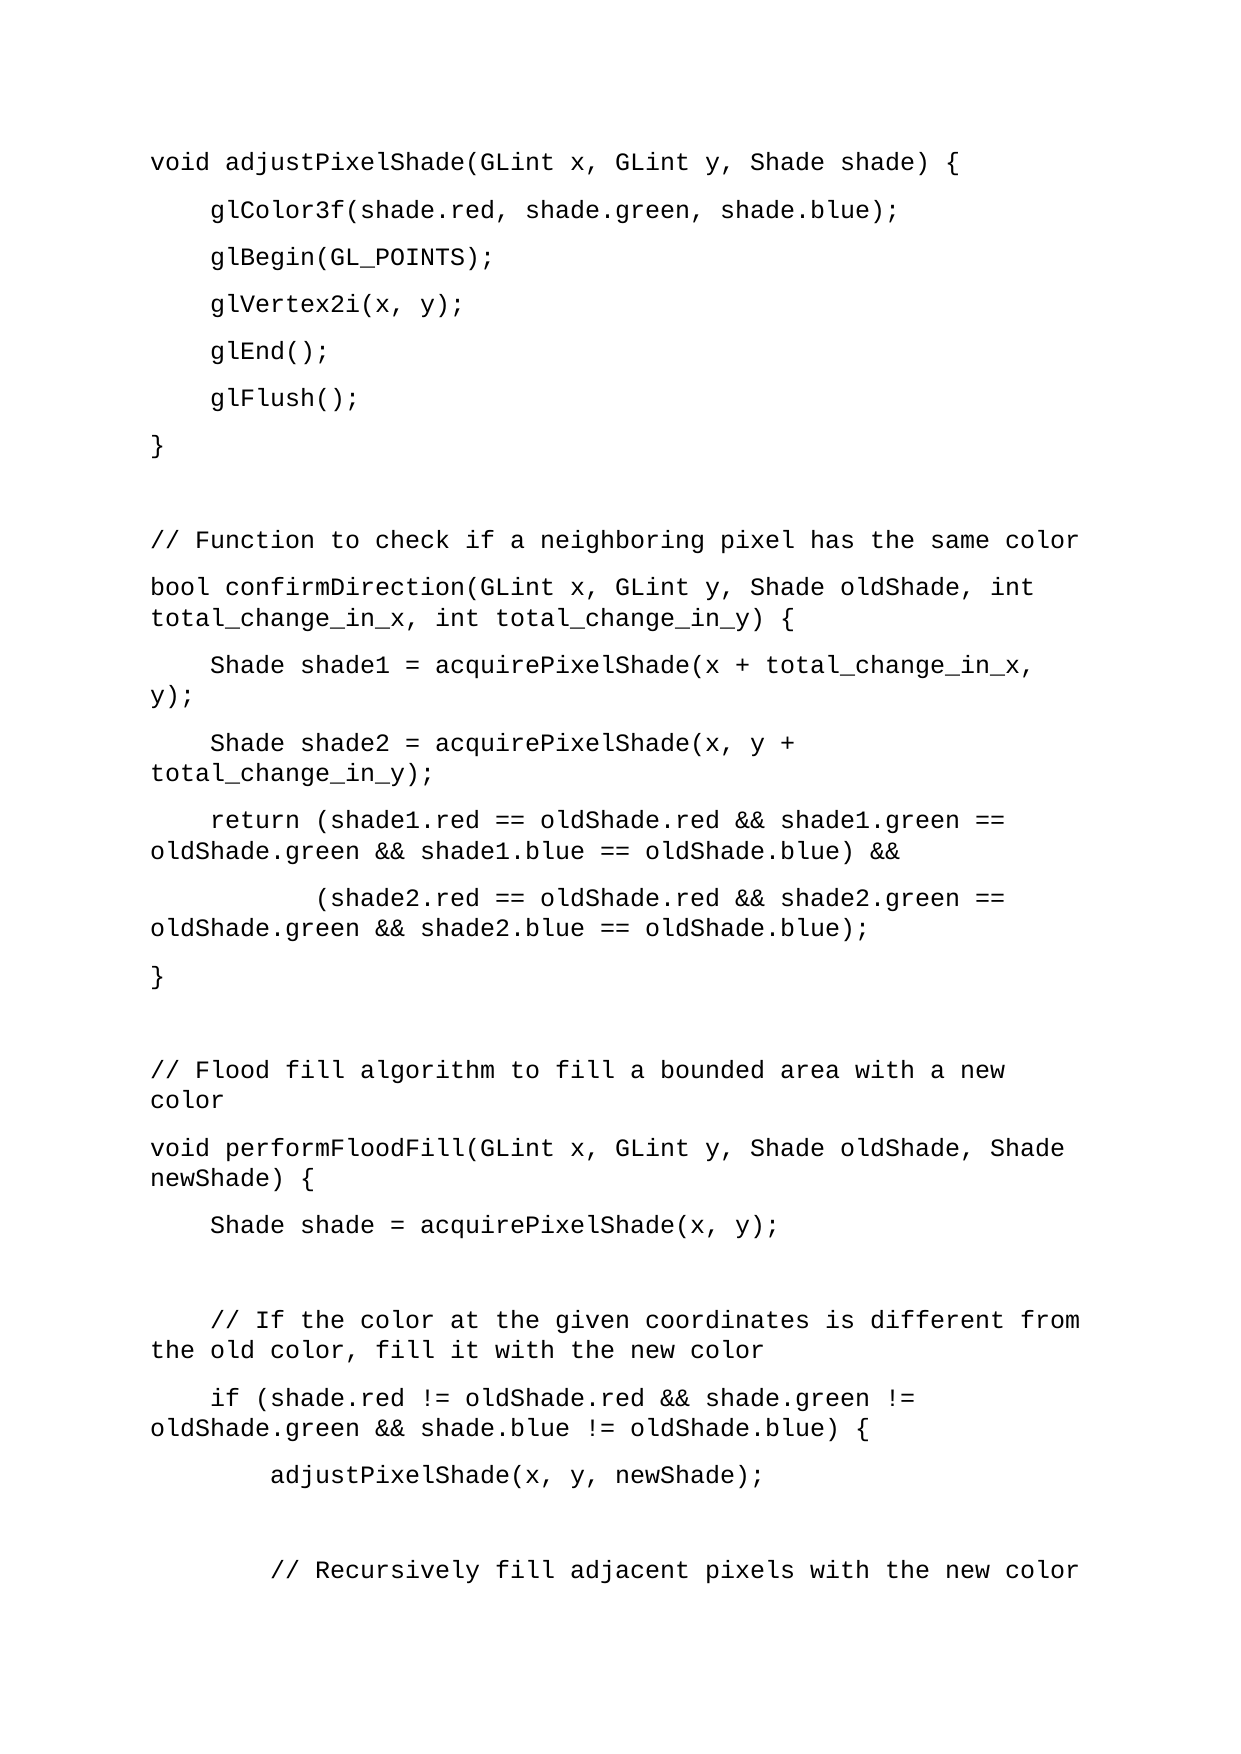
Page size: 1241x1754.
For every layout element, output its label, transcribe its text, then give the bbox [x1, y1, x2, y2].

text Shade shade2 = acquirePixelShade(x, y + total_change_in_y); [150, 730, 1090, 789]
text // If the color at the given coordinates is different from the old color, fill it with the new color [150, 1307, 1090, 1366]
text bool confirmDirection(GLint x, GLint y, Shade oldShade, int total_change_in_x, int total_change_in_y) { [150, 575, 1090, 633]
text glEnd(); [150, 339, 1090, 367]
text void performFloodFill(GLint x, GLint y, Shade oldShade, Shade newShade) { [150, 1135, 1090, 1194]
text return (shade1.red == oldShade.red && shade1.green == oldShade.green && shade1.blue == oldShade.blue) && [150, 808, 1090, 867]
text Shade shade1 = acquirePixelShade(x + total_change_in_x, y); [150, 652, 1090, 711]
text } [150, 433, 1090, 461]
text adjustPixelShade(x, y, newShade); [150, 1463, 1090, 1491]
text void adjustPixelShade(GLint x, GLint y, Shade shade) { [150, 150, 1090, 178]
text // Function to check if a neighboring pixel has the same color [150, 527, 1090, 556]
text glColor3f(shade.red, shade.green, shade.blue); [150, 197, 1090, 226]
text } [150, 963, 1090, 992]
text Shade shade = acquirePixelShade(x, y); [150, 1213, 1090, 1241]
text (shade2.red == oldShade.red && shade2.green == oldShade.green && shade2.blue == oldShade.blue); [150, 886, 1090, 944]
text glBegin(GL_POINTS); [150, 244, 1090, 273]
text glFlush(); [150, 386, 1090, 414]
text // Flood fill algorithm to fill a bounded area with a new color [150, 1058, 1090, 1116]
text // Recursively fill adjacent pixels with the new color [150, 1557, 1090, 1586]
text if (shade.red != oldShade.red && shade.green != oldShade.green && shade.blue != oldShade.blue) { [150, 1385, 1090, 1444]
text glVertex2i(x, y); [150, 292, 1090, 320]
